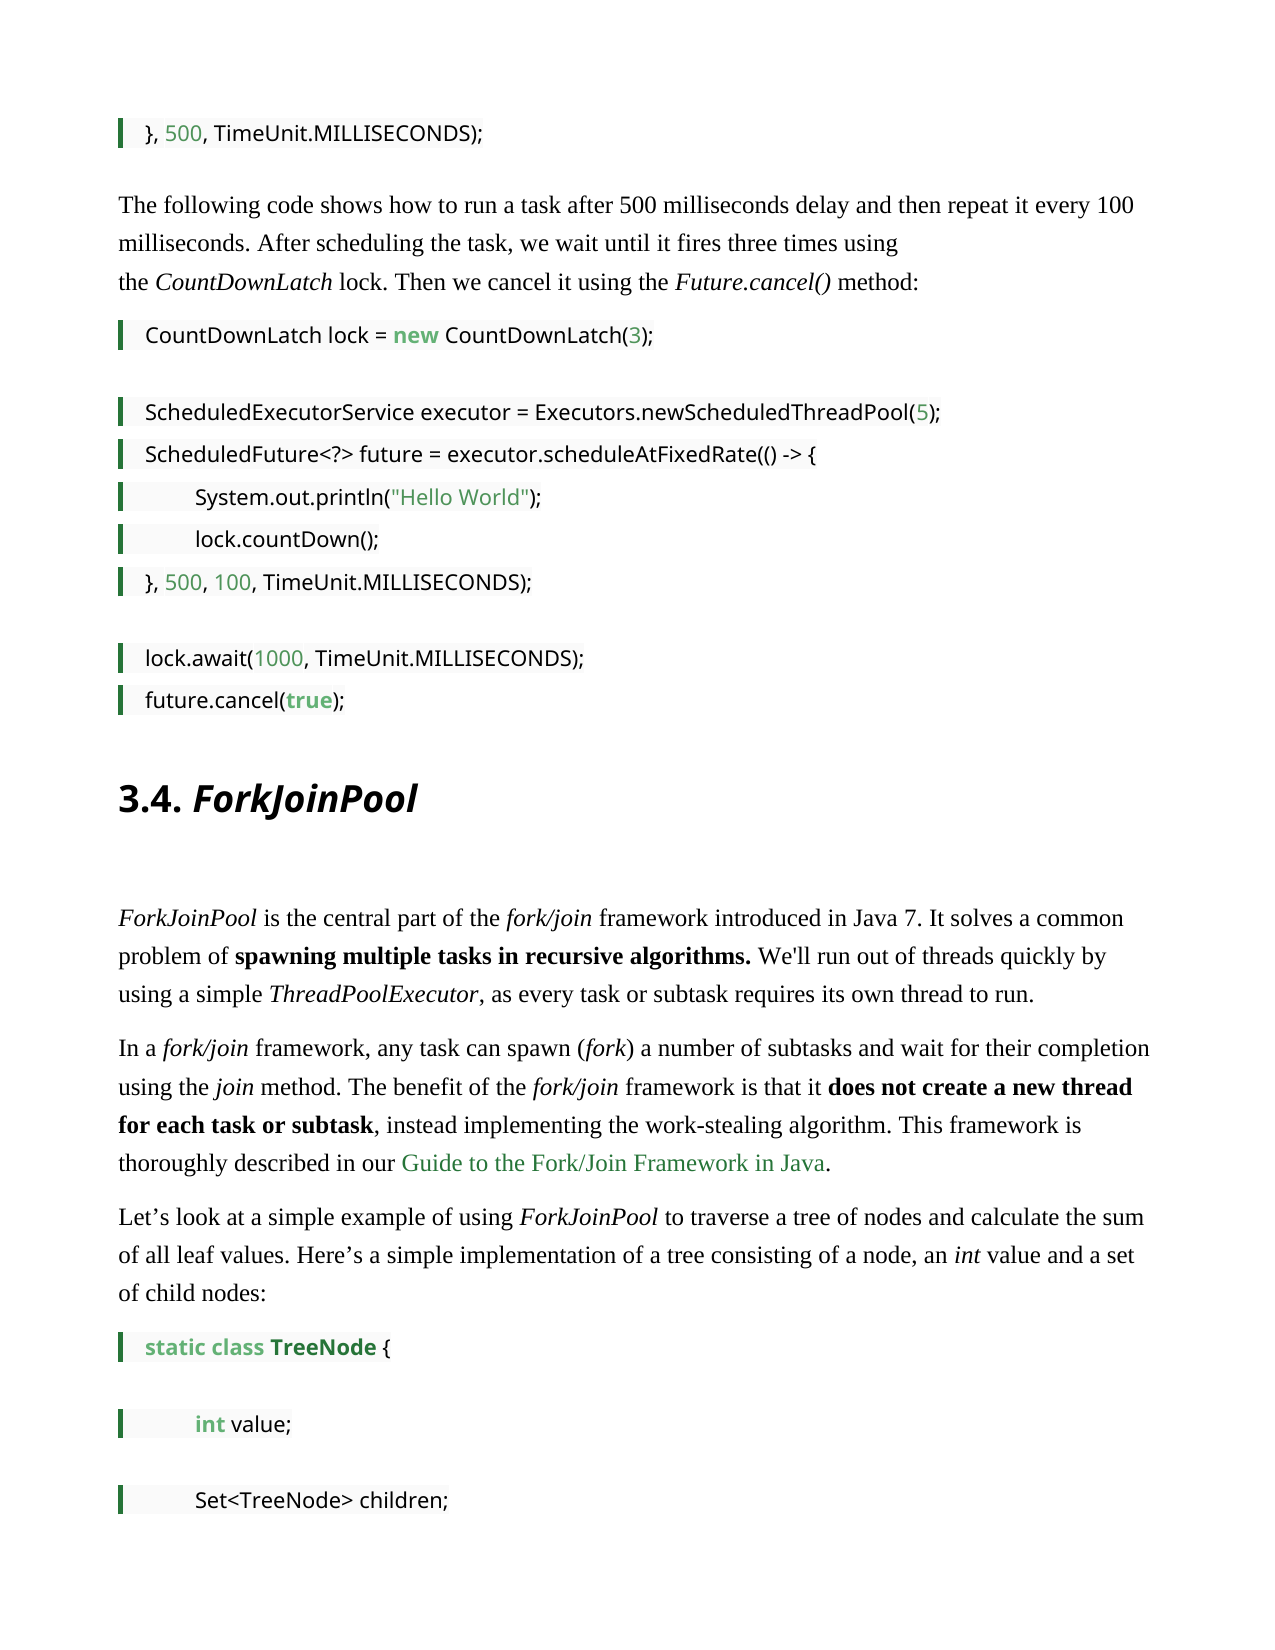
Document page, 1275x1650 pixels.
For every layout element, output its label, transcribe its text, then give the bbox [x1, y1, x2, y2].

text System.out.println("Hello World"); [123, 482, 1157, 511]
text }, 500, 100, TimeUnit.MILLISECONDS); [123, 567, 1157, 596]
text ScheduledFuture<?> future = executor.scheduleAtFixedRate(() -> { [123, 439, 1157, 469]
text static class TreeNode { [123, 1332, 1157, 1362]
text The following code shows how to run a task after 500 milliseconds delay and then repeat it every 100 milliseconds. After scheduling the task, we wait until it fires three times using the CountDownLatch lock. Then we cancel it using the Future.cancel() method: [118, 190, 1157, 295]
text ScheduledExecutorService executor = Executors.newScheduledThreadPool(5); [123, 397, 1157, 426]
text ForkJoinPool is the central part of the fork/join framework introduced in Java 7. It solves a common problem of spawning multiple tasks in recursive algorithms. We'll run out of threads quickly by using a simple ThreadPoolExecutor, as every task or subtask requires its own thread to run. [118, 903, 1157, 1008]
text }, 500, TimeUnit.MILLISECONDS); [123, 118, 1157, 148]
text Set<TreeNode> children; [123, 1485, 1157, 1514]
text future.cancel(true); [123, 685, 1157, 715]
text In a fork/join framework, any task can spawn (fork) a number of subtasks and wait for their completion using the join method. The benefit of the fork/join framework is that it does not create a new thread for each task or subtask, instead implementing the work-stealing algorithm. This framework is thoroughly described in our Guide to the Fork/Join Framework in Java. [118, 1033, 1157, 1177]
subtitle 3.4. ForkJoinPool [118, 772, 1157, 823]
text int value; [118, 1408, 1157, 1438]
text CountDownLatch lock = new CountDownLatch(3); [123, 320, 1157, 350]
text Let’s look at a simple example of using ForkJoinPool to traverse a tree of nodes and calculate the sum of all leaf values. Here’s a simple implementation of a tree consisting of a node, an int value and a set of child nodes: [118, 1202, 1157, 1307]
text lock.await(1000, TimeUnit.MILLISECONDS); [123, 643, 1157, 673]
text lock.countDown(); [123, 524, 1157, 554]
